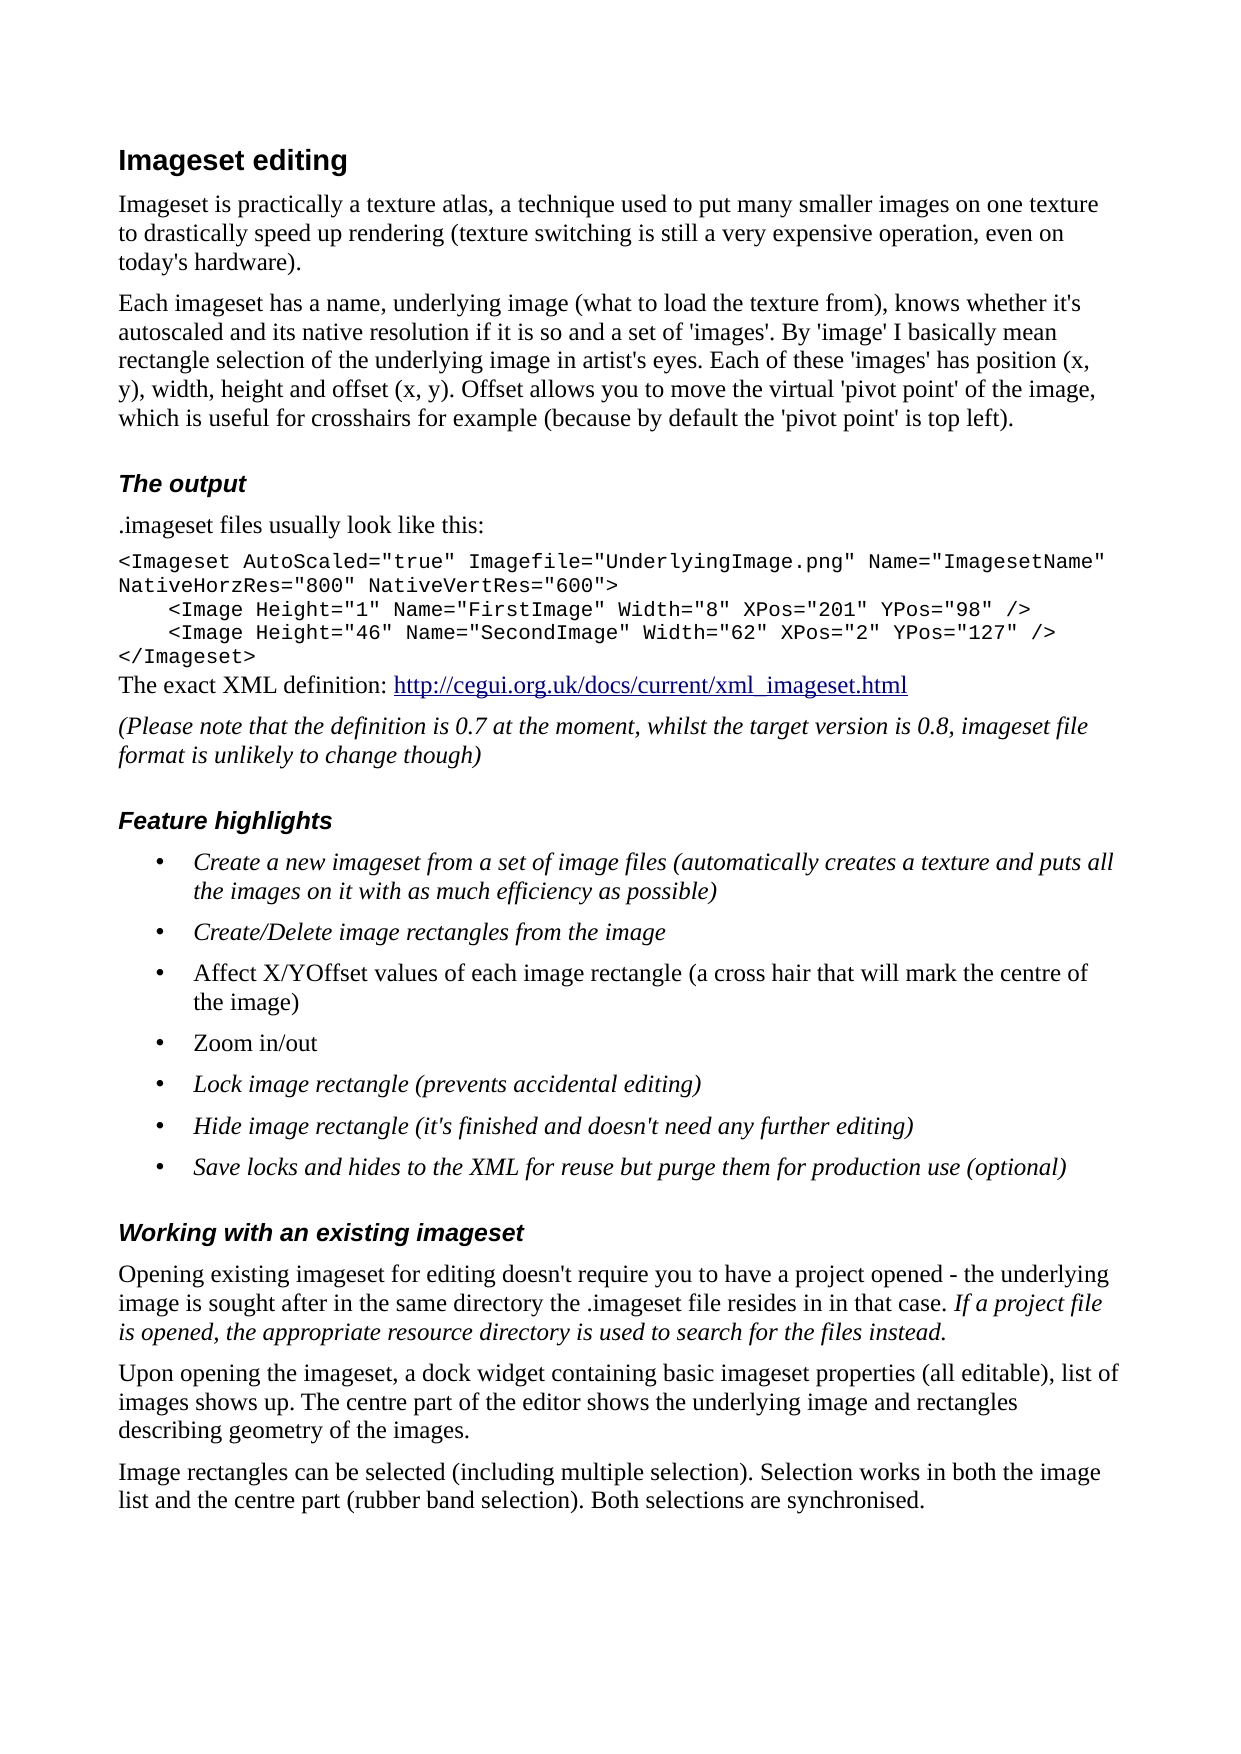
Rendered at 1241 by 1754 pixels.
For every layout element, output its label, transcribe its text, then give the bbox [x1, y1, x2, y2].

text Image rectangles can be selected (including multiple selection). Selection works in both the image list and the centre part (rubber band selection). Both selections are synchronised. [118, 1457, 1122, 1514]
subtitle Working with an existing imageset [118, 1218, 1122, 1247]
text <Image Height="1" Name="FirstImage" Width="8" XPos="201" YPos="98" /> [118, 599, 1122, 622]
text </Imageset> [118, 646, 1122, 670]
subtitle Feature highlights [118, 806, 1122, 834]
subtitle Imageset editing [118, 143, 1122, 177]
list Hide image rectangle (it's finished and doesn't need any further editing) [156, 1111, 1122, 1139]
text <Imageset AutoScaled="true" Imagefile="UnderlyingImage.png" Name="ImagesetName" NativeHorzRes="800" NativeVertRes="600"> [118, 551, 1122, 599]
text The exact XML definition: http://cegui.org.uk/docs/current/xml_imageset.html [118, 670, 1122, 698]
list Create a new imageset from a set of image files (automatically creates a texture and puts all the images on it with as much efficiency as possible) [156, 847, 1122, 904]
list Affect X/YOffset values of each image rectangle (a cross hair that will mark the centre of the image) [156, 958, 1122, 1016]
list Zoom in/out [156, 1028, 1122, 1057]
text Upon opening the imageset, a dock widget containing basic imageset properties (all editable), list of images shows up. The centre part of the editor shows the underlying image and rectangles describing geometry of the images. [118, 1358, 1122, 1444]
text (Please note that the definition is 0.7 at the moment, whilst the target version is 0.8, imageset file format is unlikely to change though) [118, 711, 1122, 768]
text Opening existing imageset for editing doesn't require you to have a project opened - the underlying image is sought after in the same directory the .imageset file resides in in that case. If a project file is opened, the appropriate resource directory is used to search for the files instead. [118, 1259, 1122, 1346]
list Create/Delete image rectangles from the image [156, 917, 1122, 946]
text <Image Height="46" Name="SecondImage" Width="62" XPos="2" YPos="127" /> [118, 622, 1122, 646]
list Save locks and hides to the XML for reuse but purge them for production use (optional) [156, 1152, 1122, 1181]
subtitle The output [118, 469, 1122, 498]
text Each imageset has a name, underlying image (what to load the texture from), knows whether it's autoscaled and its native resolution if it is so and a set of 'images'. By 'image' I basically mean rectangle selection of the underlying image in artist's eyes. Each of these 'images' has position (x, y), width, height and offset (x, y). Offset allows you to move the virtual 'pivot point' of the image, which is useful for crosshairs for example (because by default the 'pivot point' is top left). [118, 288, 1122, 432]
list Lock image rectangle (prevents accidental editing) [156, 1069, 1122, 1098]
text Imageset is practically a texture atlas, a technique used to put many smaller images on one texture to drastically speed up rendering (texture switching is still a very expensive operation, even on today's hardware). [118, 189, 1122, 275]
text .imageset files usually look like this: [118, 510, 1122, 539]
